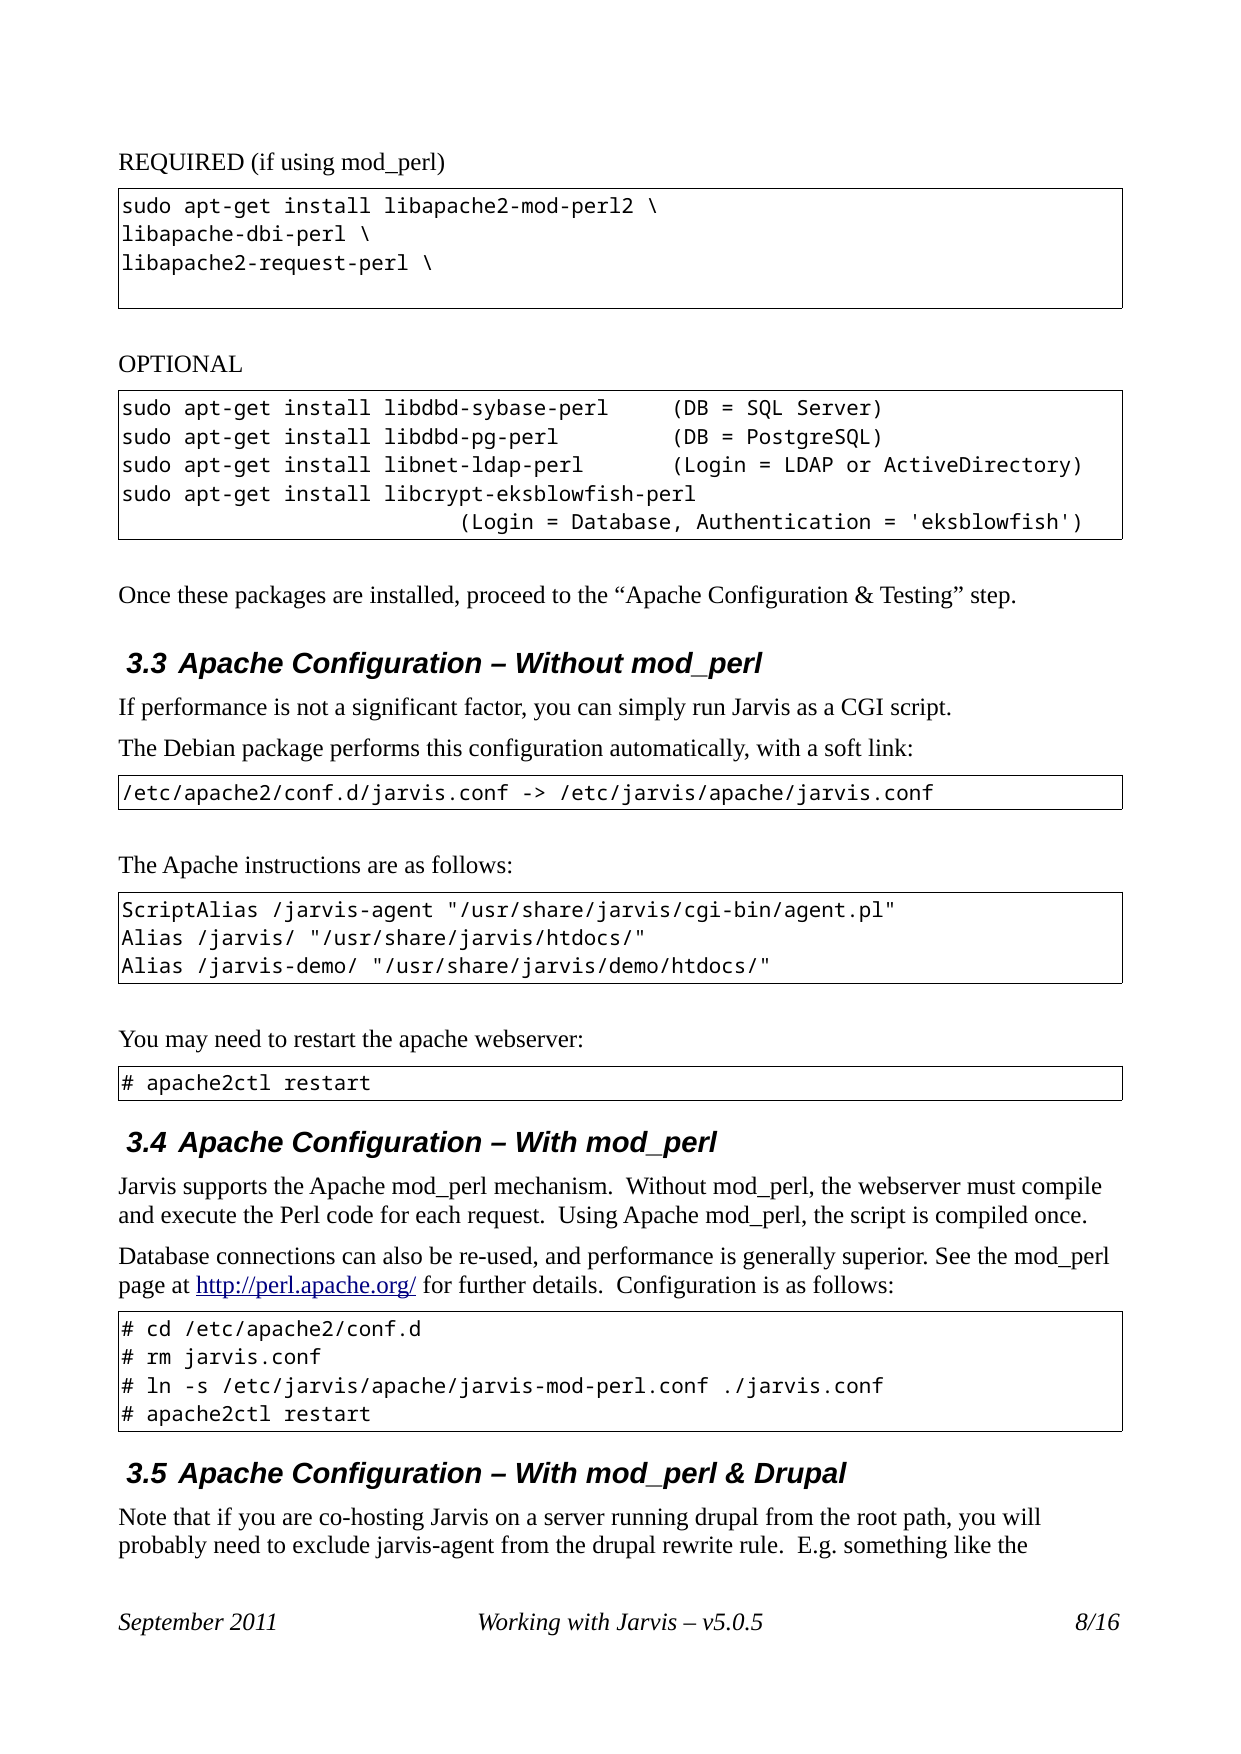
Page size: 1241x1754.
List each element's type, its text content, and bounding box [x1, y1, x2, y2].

text The Debian package performs this configuration automatically, with a soft link: [118, 733, 1122, 762]
text Once these packages are installed, proceed to the “Apache Configuration & Testing” step. [118, 580, 1122, 609]
text libapache-dbi-perl \ [119, 217, 1122, 245]
text OPTIONAL [118, 349, 1122, 378]
text REQUIRED (if using mod_perl) [118, 147, 1122, 176]
text ScriptAlias /jarvis-agent "/usr/share/jarvis/cgi-bin/agent.pl" [119, 893, 1122, 920]
text /etc/apache2/conf.d/jarvis.conf -> /etc/jarvis/apache/jarvis.conf [119, 776, 1122, 809]
text sudo apt-get install libdbd-sybase-perl (DB = SQL Server) [119, 391, 1122, 419]
text The Apache instructions are as follows: [118, 850, 1122, 879]
text sudo apt-get install libnet-ldap-perl (Login = LDAP or ActiveDirectory) [119, 447, 1122, 476]
subtitle Apache Configuration – With mod_perl & Drupal [118, 1456, 1122, 1489]
text Alias /jarvis-demo/ "/usr/share/jarvis/demo/htdocs/" [119, 948, 1122, 983]
subtitle Apache Configuration – With mod_perl [118, 1125, 1122, 1158]
text Database connections can also be re-used, and performance is generally superior. See the mod_perl page at http://perl.apache.org/ for further details. Configuration is as follows: [118, 1241, 1122, 1298]
text sudo apt-get install libdbd-pg-perl (DB = PostgreSQL) [119, 419, 1122, 447]
text # ln -s /etc/jarvis/apache/jarvis-mod-perl.conf ./jarvis.conf [119, 1368, 1122, 1396]
text Note that if you are co-hosting Jarvis on a server running drupal from the root path, you will probably need to exclude jarvis-agent from the drupal rewrite rule. E.g. something like the [118, 1502, 1122, 1559]
text # apache2ctl restart [119, 1067, 1122, 1100]
text If performance is not a significant factor, you can simply run Jarvis as a CGI script. [118, 692, 1122, 721]
subtitle Apache Configuration – Without mod_perl [118, 646, 1122, 680]
text # apache2ctl restart [119, 1396, 1122, 1431]
text # rm jarvis.conf [119, 1339, 1122, 1368]
text sudo apt-get install libcrypt-eksblowfish-perl [119, 476, 1122, 504]
text (Login = Database, Authentication = 'eksblowfish') [119, 504, 1122, 539]
text libapache2-request-perl \ [119, 245, 1122, 276]
text You may need to restart the apache webserver: [118, 1024, 1122, 1053]
text # cd /etc/apache2/conf.d [119, 1312, 1122, 1339]
text sudo apt-get install libapache2-mod-perl2 \ [119, 189, 1122, 217]
text Jarvis supports the Apache mod_perl mechanism. Without mod_perl, the webserver must compile and execute the Perl code for each request. Using Apache mod_perl, the script is compiled once. [118, 1171, 1122, 1228]
text Alias /jarvis/ "/usr/share/jarvis/htdocs/" [119, 920, 1122, 948]
